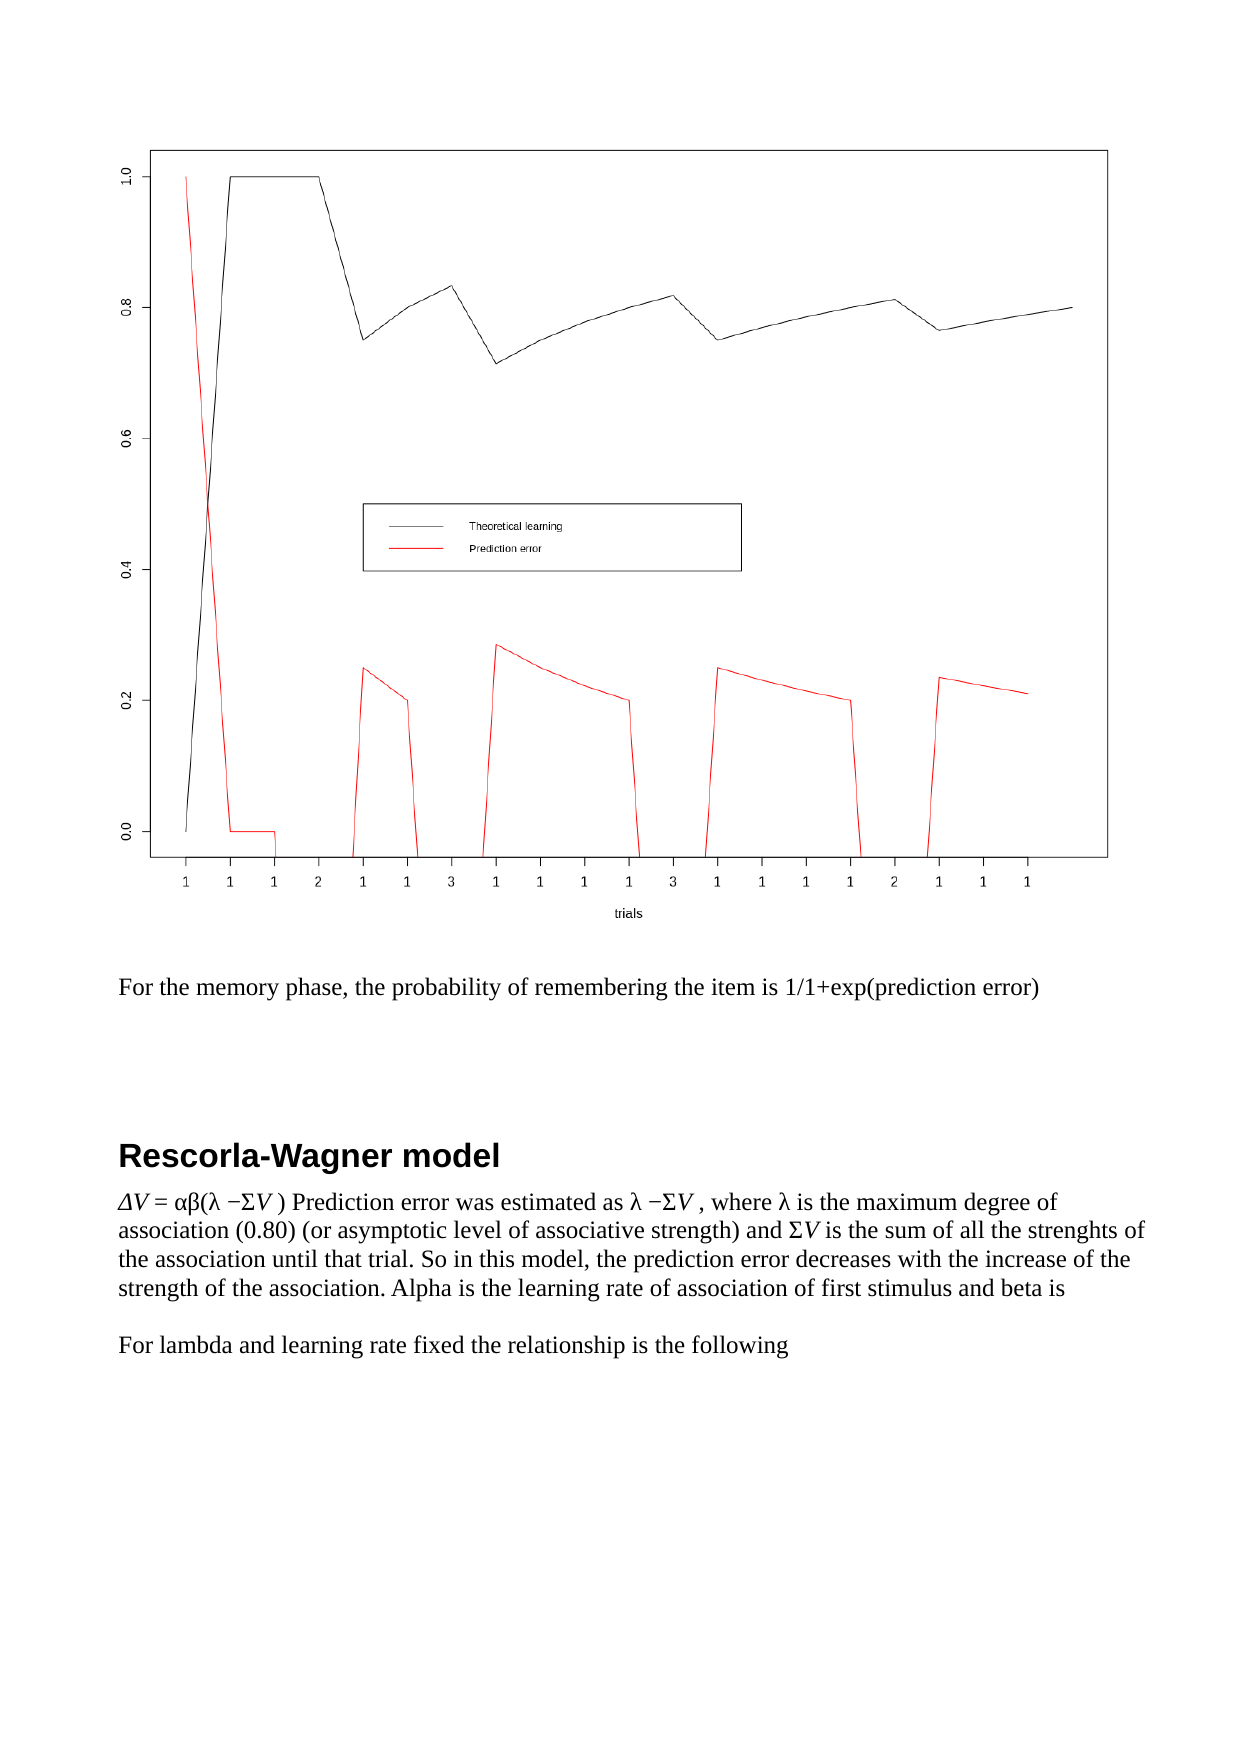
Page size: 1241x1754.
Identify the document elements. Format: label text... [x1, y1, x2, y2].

text For the memory phase, the probability of remembering the item is 1/1+exp(prediction error) [118, 972, 1122, 1001]
text For lambda and learning rate fixed the relationship is the following [118, 1331, 1146, 1359]
subtitle Rescorla-Wagner model [118, 1136, 1122, 1174]
text ΔV = αβ(λ −ΣV ) Prediction error was estimated as λ −ΣV , where λ is the maximum degree of association (0.80) (or asymptotic level of associative strength) and ΣV is the sum of all the strenghts of the association until that trial. So in this model, the prediction error decreases with the increase of the strength of the association. Alpha is the learning rate of association of first stimulus and beta is [118, 1187, 1146, 1302]
picture [118, 118, 1123, 921]
